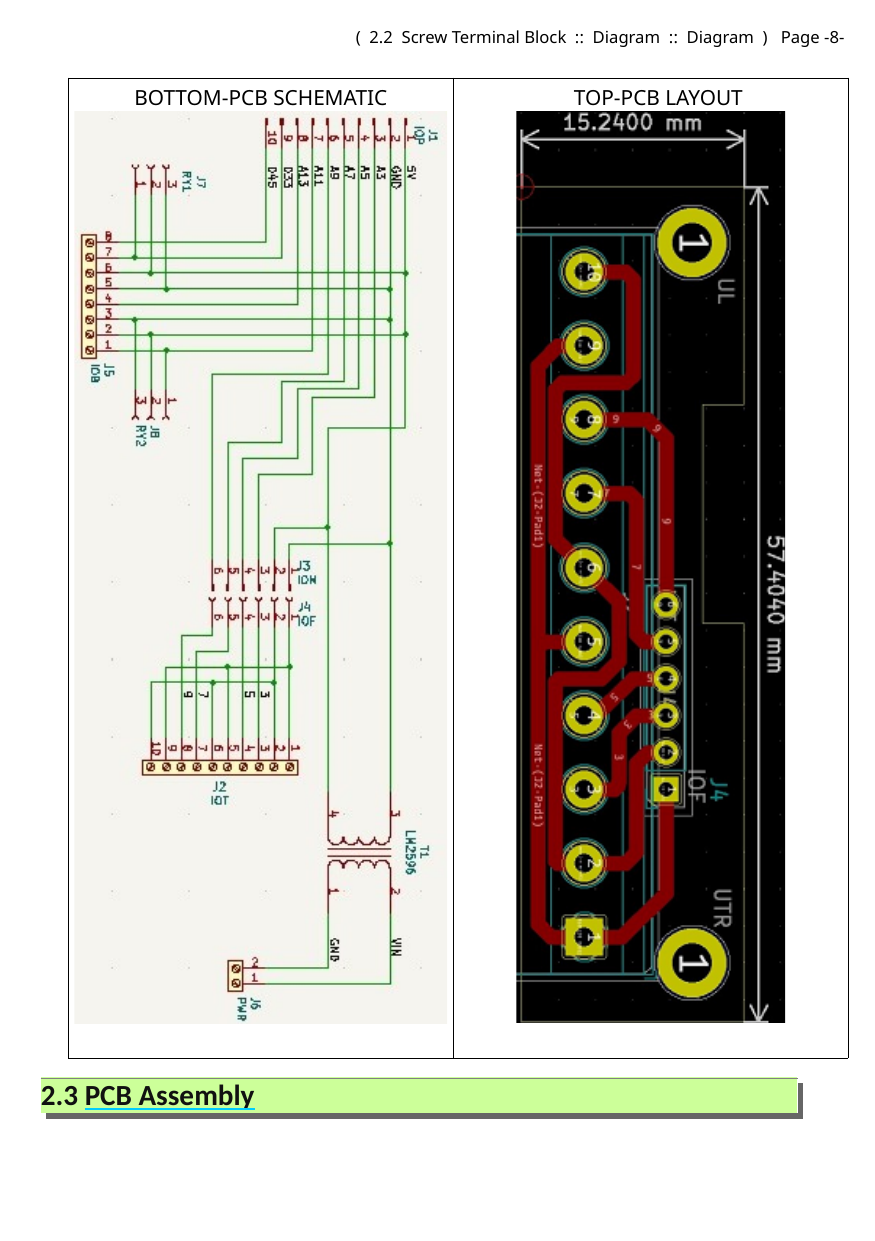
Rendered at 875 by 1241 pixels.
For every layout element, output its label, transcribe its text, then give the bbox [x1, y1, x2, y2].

table_cell BOTTOM-PCB SCHEMATIC [69, 79, 453, 1058]
subtitle PCB Assembly [41, 1079, 797, 1113]
table_cell TOP-PCB LAYOUT [454, 79, 848, 1058]
